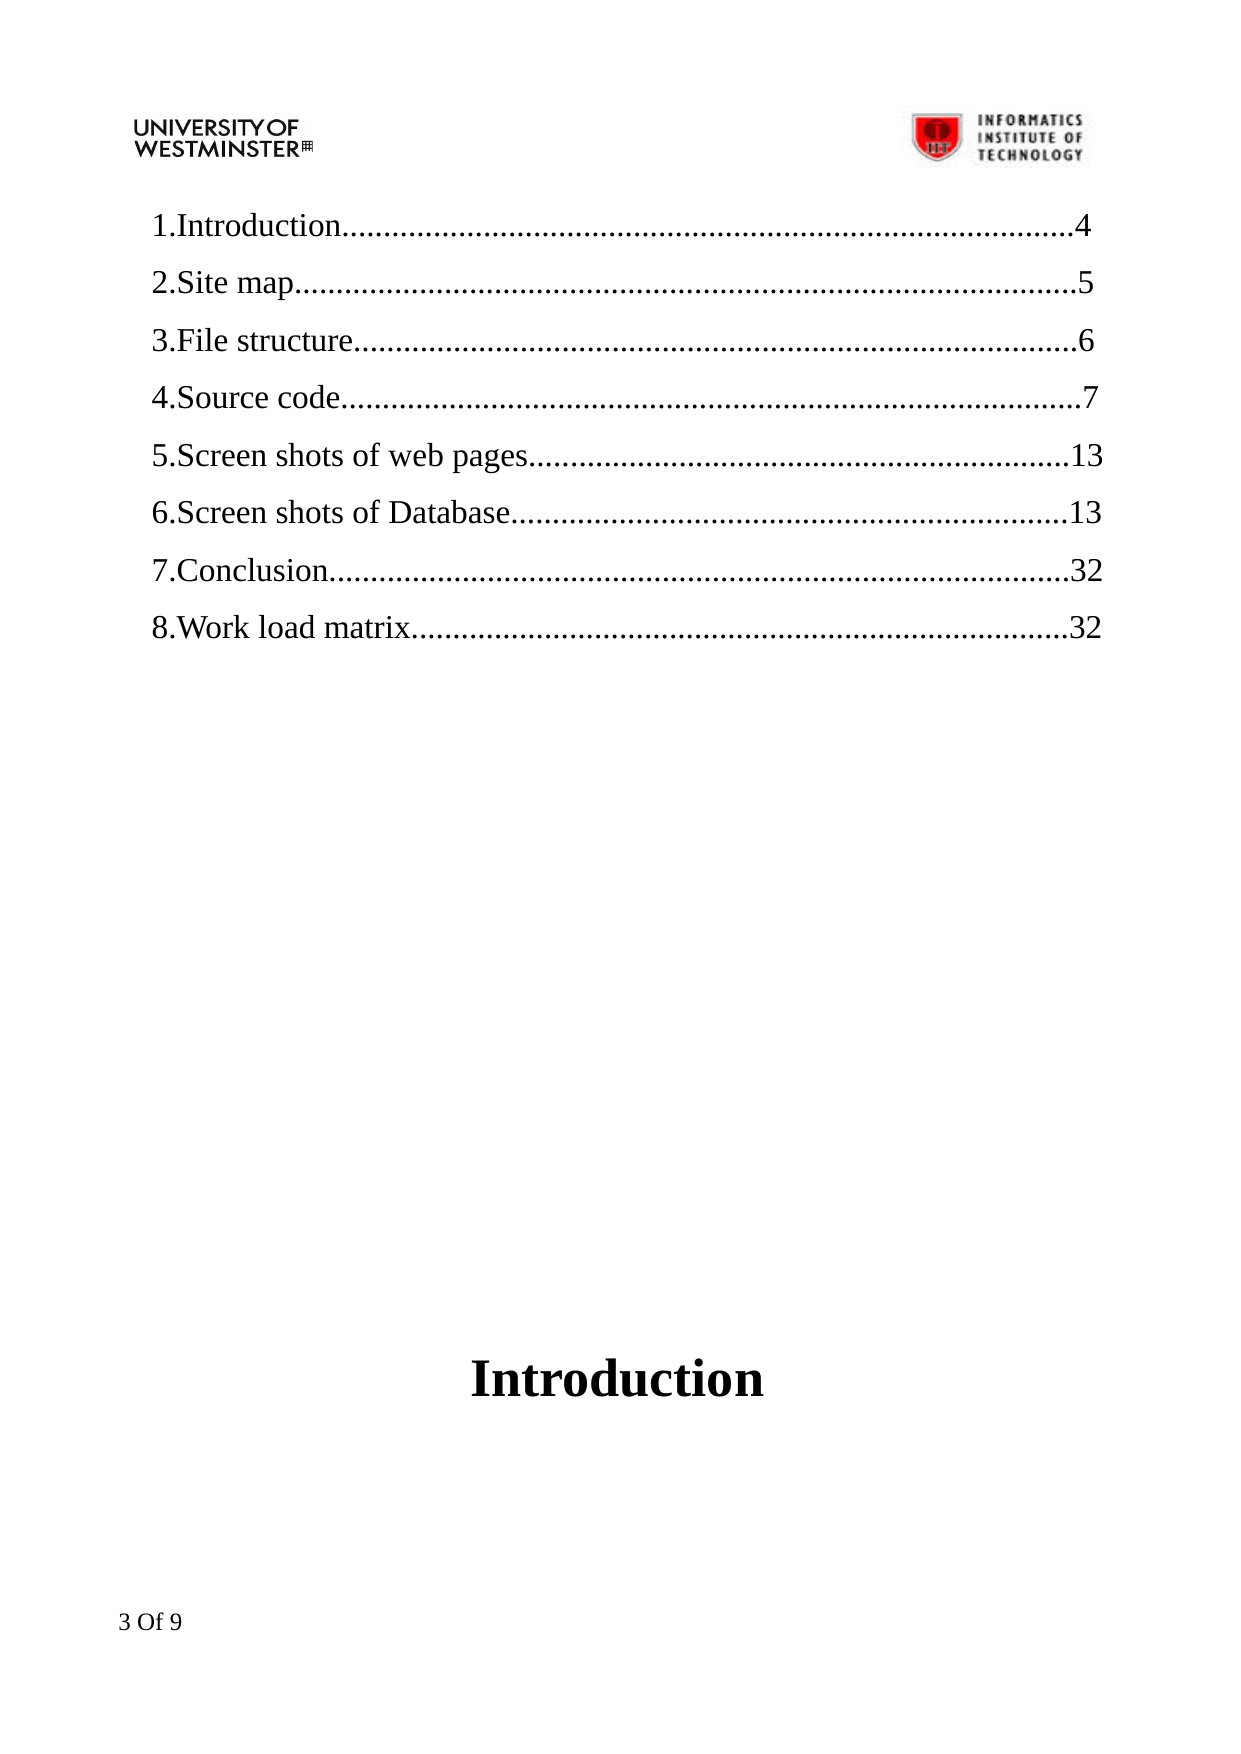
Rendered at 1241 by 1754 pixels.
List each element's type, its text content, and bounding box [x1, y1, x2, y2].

text 2.Site map..............................................................................................5 [118, 263, 1122, 301]
text 6.Screen shots of Database...................................................................13 [118, 493, 1122, 531]
text 7.Conclusion.........................................................................................32 [118, 550, 1122, 588]
text Introduction [118, 1346, 1122, 1408]
text 3.File structure.......................................................................................6 [118, 320, 1122, 358]
text 5.Screen shots of web pages.................................................................13 [118, 435, 1122, 473]
picture [134, 119, 313, 157]
picture [875, 104, 1120, 168]
text 8.Work load matrix...............................................................................32 [118, 608, 1122, 646]
text 1.Introduction........................................................................................4 [118, 205, 1122, 243]
text 4.Source code.........................................................................................7 [118, 378, 1122, 416]
